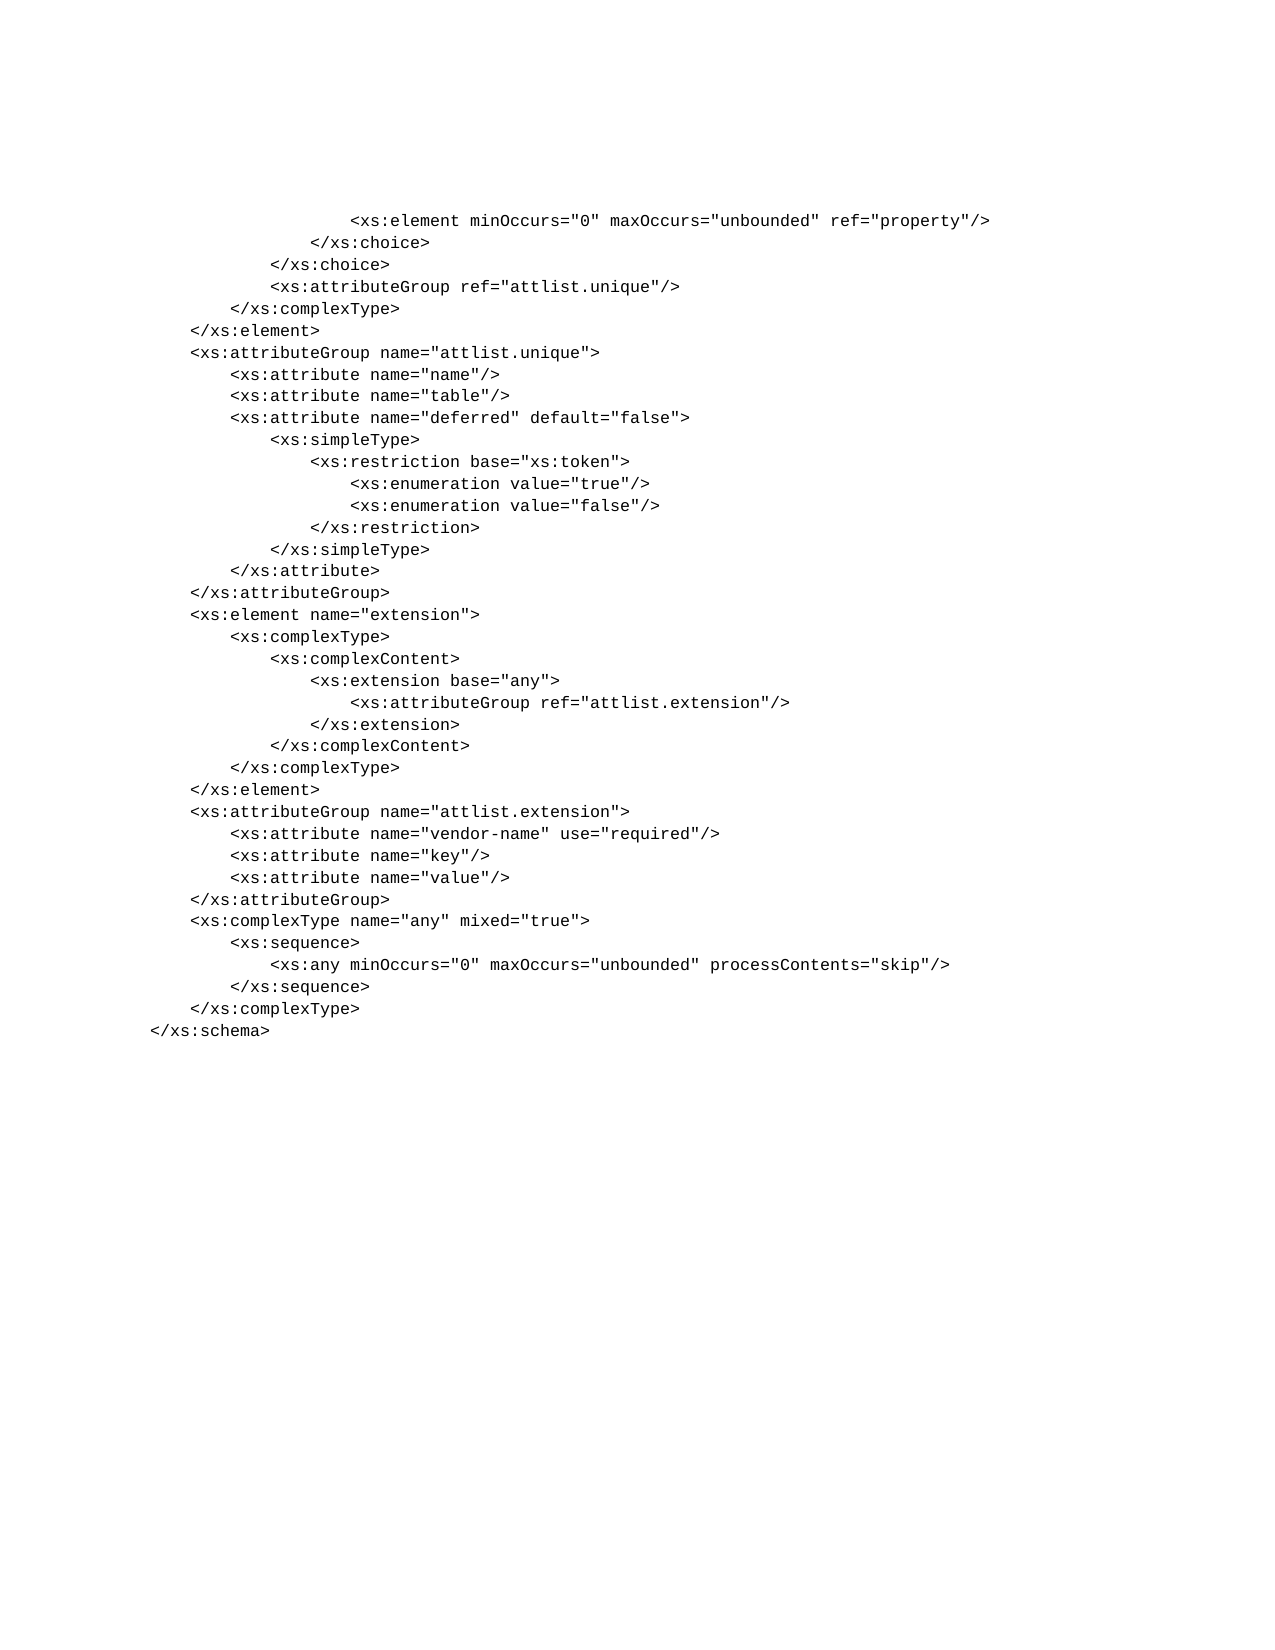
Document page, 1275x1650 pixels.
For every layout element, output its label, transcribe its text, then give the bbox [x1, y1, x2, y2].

text </xs:complexContent> [150, 735, 1125, 757]
text </xs:attributeGroup> [150, 888, 1125, 910]
text <xs:attribute name="deferred" default="false"> [150, 407, 1125, 429]
text <xs:attribute name="vendor-name" use="required"/> [150, 822, 1125, 844]
text </xs:element> [150, 779, 1125, 801]
text <xs:sequence> [150, 932, 1125, 954]
text </xs:attribute> [150, 560, 1125, 582]
text <xs:complexType> [150, 626, 1125, 647]
text </xs:schema> [150, 1019, 1125, 1041]
text <xs:attributeGroup ref="attlist.unique"/> [150, 276, 1125, 297]
text </xs:sequence> [150, 976, 1125, 997]
text <xs:enumeration value="false"/> [150, 494, 1125, 516]
text </xs:attributeGroup> [150, 582, 1125, 604]
text <xs:enumeration value="true"/> [150, 472, 1125, 494]
text <xs:attributeGroup ref="attlist.extension"/> [150, 691, 1125, 713]
text <xs:attribute name="value"/> [150, 866, 1125, 888]
text <xs:element name="extension"> [150, 604, 1125, 626]
text <xs:restriction base="xs:token"> [150, 451, 1125, 472]
text <xs:attribute name="key"/> [150, 844, 1125, 866]
text <xs:attribute name="name"/> [150, 363, 1125, 385]
text </xs:complexType> [150, 297, 1125, 319]
text </xs:extension> [150, 713, 1125, 735]
text <xs:extension base="any"> [150, 669, 1125, 691]
text <xs:attributeGroup name="attlist.unique"> [150, 341, 1125, 363]
text </xs:restriction> [150, 516, 1125, 538]
text </xs:complexType> [150, 757, 1125, 779]
text <xs:simpleType> [150, 429, 1125, 451]
text <xs:any minOccurs="0" maxOccurs="unbounded" processContents="skip"/> [150, 954, 1125, 976]
text <xs:attributeGroup name="attlist.extension"> [150, 801, 1125, 822]
text <xs:element minOccurs="0" maxOccurs="unbounded" ref="property"/> [150, 210, 1125, 232]
text </xs:choice> [150, 232, 1125, 254]
text </xs:simpleType> [150, 538, 1125, 560]
text </xs:element> [150, 319, 1125, 341]
text <xs:complexContent> [150, 647, 1125, 669]
text </xs:complexType> [150, 997, 1125, 1019]
text <xs:complexType name="any" mixed="true"> [150, 910, 1125, 932]
text </xs:choice> [150, 254, 1125, 276]
text <xs:attribute name="table"/> [150, 385, 1125, 407]
